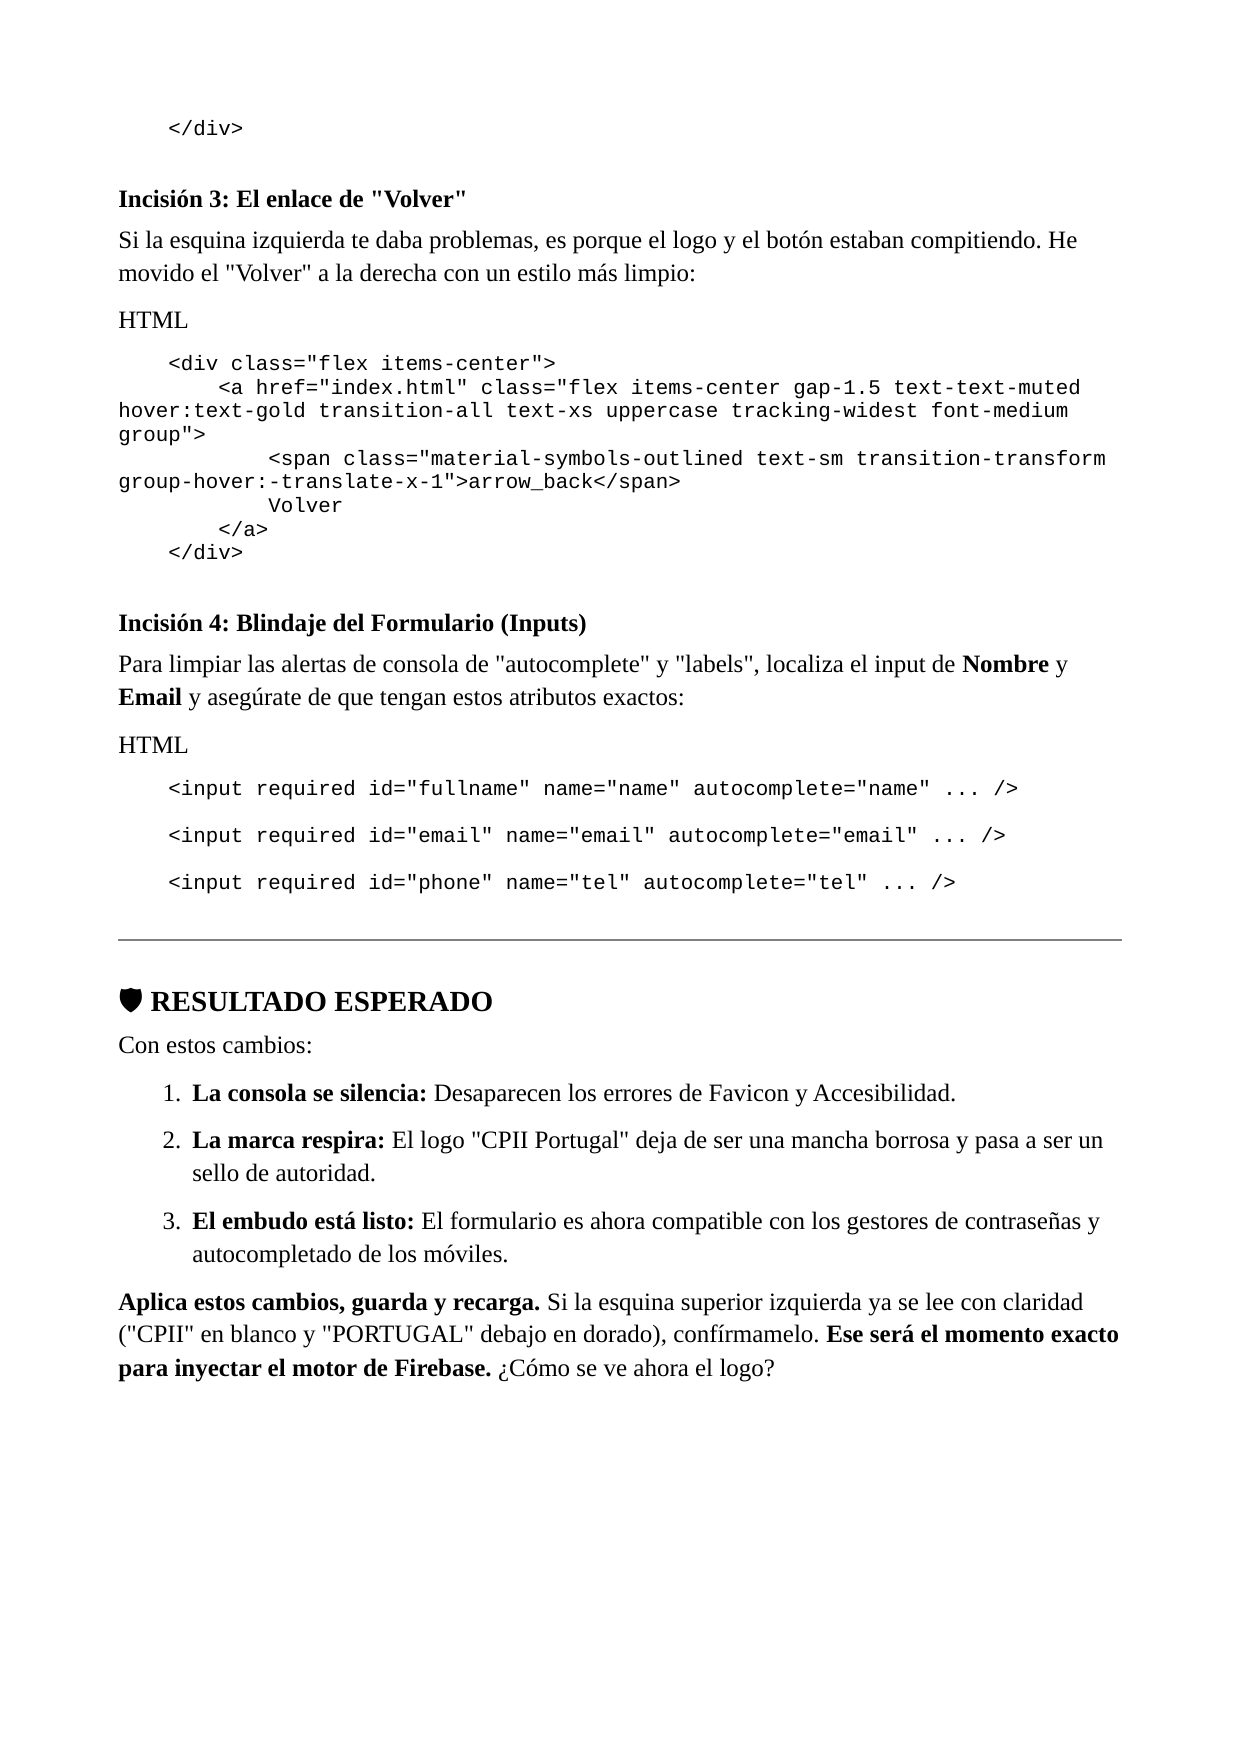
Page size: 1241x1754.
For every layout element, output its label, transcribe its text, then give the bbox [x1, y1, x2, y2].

table_cell [118, 1573, 1122, 1601]
table_cell [118, 1515, 1122, 1544]
table_cell [118, 1544, 1122, 1573]
table_cell [118, 1458, 1122, 1486]
table_cell [118, 1601, 1122, 1630]
table_cell [118, 1486, 1122, 1515]
table_cell [118, 1429, 1122, 1458]
table_cell </div> Incisión 3: El enlace de "Volver" Si la esquina izquierda te daba problemas, es porque el logo y el botón estaban compitiendo. He movido el "Volver" a la derecha con un estilo más limpio: HTML <div class="flex items-center"> <a href="index.html" class="flex items-center gap-1.5 text-text-muted hover:text-gold transition-all text-xs uppercase tracking-widest font-medium group"> <span class="material-symbols-outlined text-sm transition-transform group-hover:-translate-x-1">arrow_back</span> Volver </a> </div> Incisión 4: Blindaje del Formulario (Inputs) Para limpiar las alertas de consola de "autocomplete" y "labels", localiza el input de Nombre y Email y asegúrate de que tengan estos atributos exactos: HTML <input required id="fullname" name="name" autocomplete="name" ... /> <input required id="email" name="email" autocomplete="email" ... /> <input required id="phone" name="tel" autocomplete="tel" ... /> [118, 118, 1122, 939]
table_cell 🛡️ RESULTADO ESPERADO Con estos cambios: La consola se silencia: Desaparecen los errores de Favicon y Accesibilidad. La marca respira: El logo "CPII Portugal" deja de ser una mancha borrosa y pasa a ser un sello de autoridad. El embudo está listo: El formulario es ahora compatible con los gestores de contraseñas y autocompletado de los móviles. Aplica estos cambios, guarda y recarga. Si la esquina superior izquierda ya se lee con claridad ("CPII" en blanco y "PORTUGAL" debajo en dorado), confírmamelo. Ese será el momento exacto para inyectar el motor de Firebase. ¿Cómo se ve ahora el logo? [118, 941, 1122, 1429]
